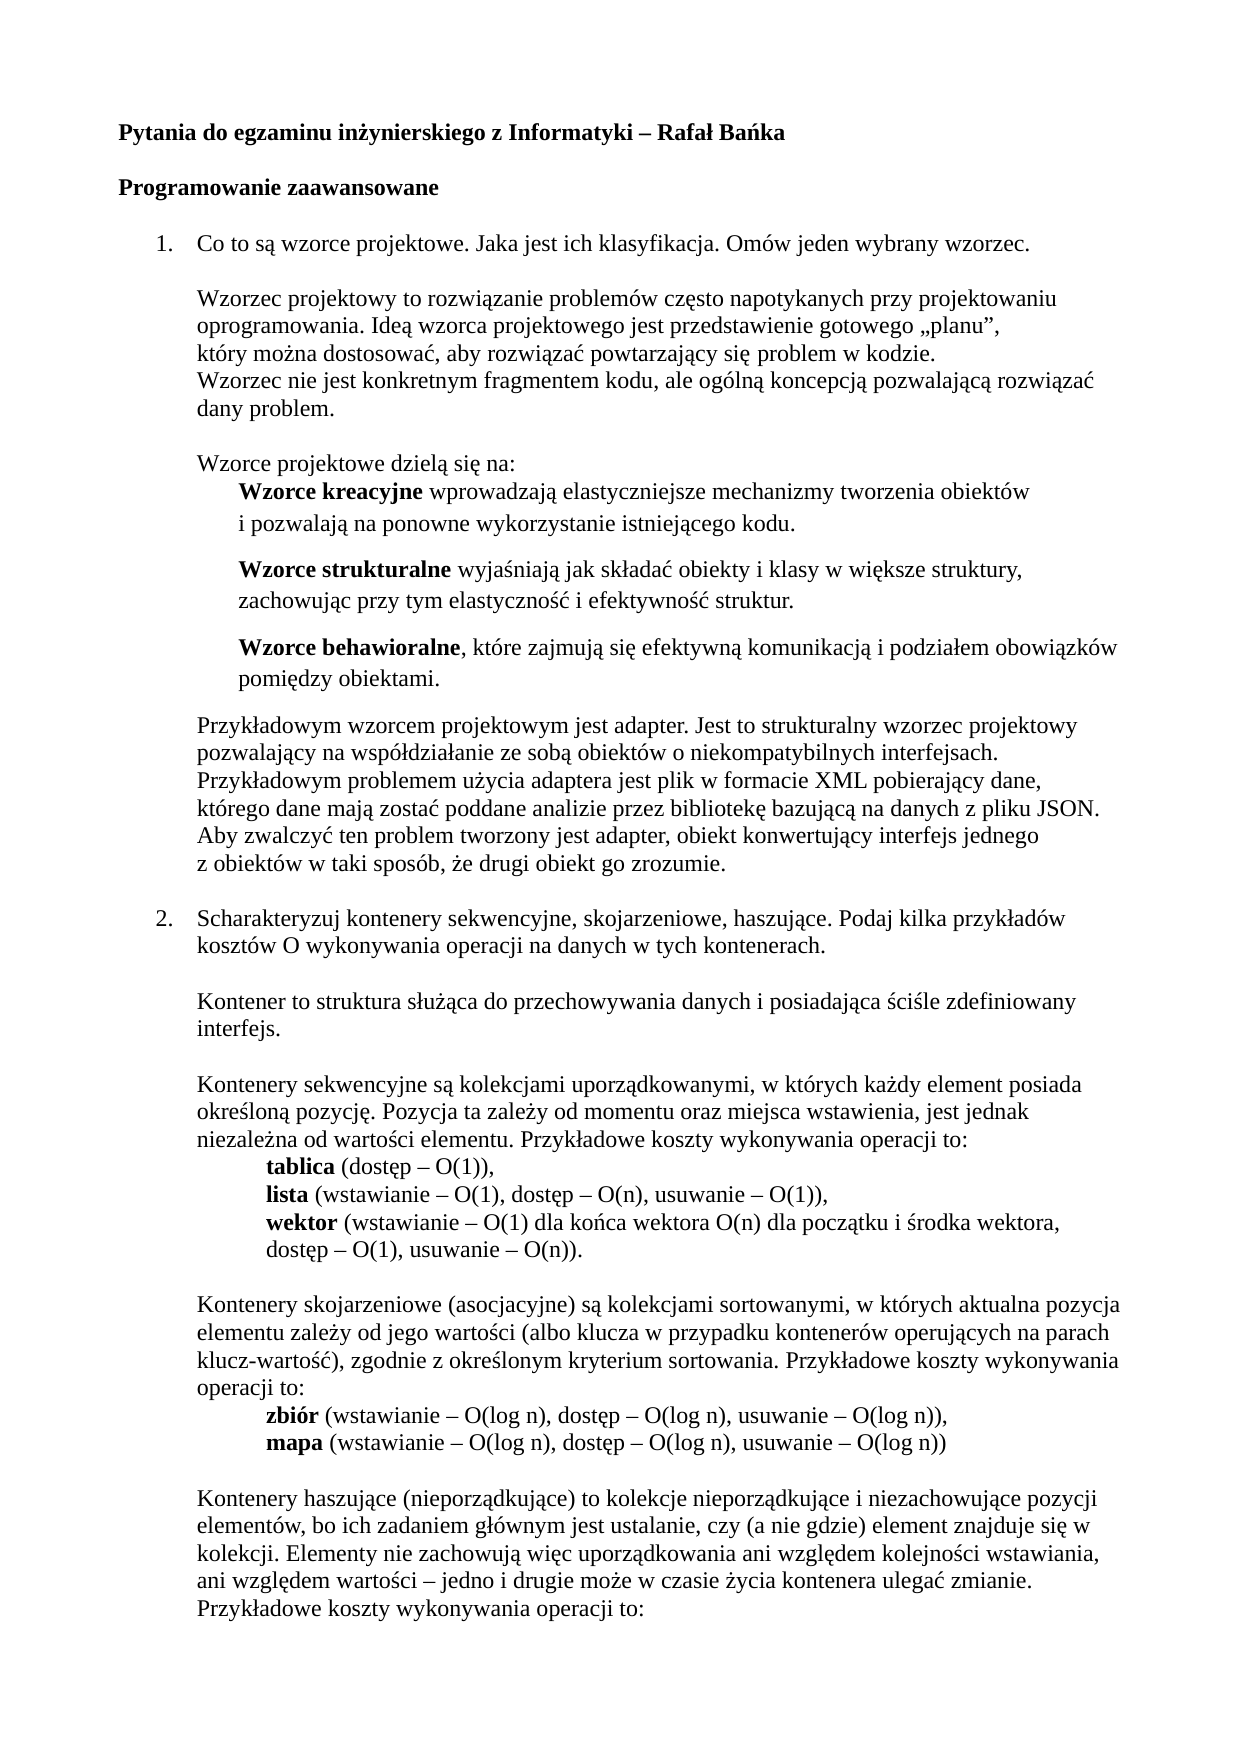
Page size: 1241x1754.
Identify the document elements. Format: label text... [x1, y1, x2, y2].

text Pytania do egzaminu inżynierskiego z Informatyki – Rafał Bańka [118, 118, 1122, 146]
list Wzorce behawioralne, które zajmują się efektywną komunikacją i podziałem obowiązków pomiędzy obiektami. [197, 633, 1122, 692]
list Co to są wzorce projektowe. Jaka jest ich klasyfikacja. Omów jeden wybrany wzorzec. [155, 228, 1122, 284]
text Programowanie zaawansowane [118, 173, 1122, 228]
list Wzorce strukturalne wyjaśniają jak składać obiekty i klasy w większe struktury, zachowując przy tym elastyczność i efektywność struktur. [197, 555, 1122, 614]
list Wzorce kreacyjne wprowadzają elastyczniejsze mechanizmy tworzenia obiektów i pozwalają na ponowne wykorzystanie istniejącego kodu. [197, 477, 1122, 536]
list Przykładowym wzorcem projektowym jest adapter. Jest to strukturalny wzorzec projektowy pozwalający na współdziałanie ze sobą obiektów o niekompatybilnych interfejsach. Przykładowym problemem użycia adaptera jest plik w formacie XML pobierający dane, którego dane mają zostać poddane analizie przez bibliotekę bazującą na danych z pliku JSON. Aby zwalczyć ten problem tworzony jest adapter, obiekt konwertujący interfejs jednego z obiektów w taki sposób, że drugi obiekt go zrozumie. [155, 711, 1122, 876]
list Scharakteryzuj kontenery sekwencyjne, skojarzeniowe, haszujące. Podaj kilka przykładów kosztów O wykonywania operacji na danych w tych kontenerach. Kontener to struktura służąca do przechowywania danych i posiadająca ściśle zdefiniowany interfejs. Kontenery sekwencyjne są kolekcjami uporządkowanymi, w których każdy element posiada określoną pozycję. Pozycja ta zależy od momentu oraz miejsca wstawienia, jest jednak niezależna od wartości elementu. Przykładowe koszty wykonywania operacji to: tablica (dostęp – O(1)), lista (wstawianie – O(1), dostęp – O(n), usuwanie – O(1)), wektor (wstawianie – O(1) dla końca wektora O(n) dla początku i środka wektora, dostęp – O(1), usuwanie – O(n)). Kontenery skojarzeniowe (asocjacyjne) są kolekcjami sortowanymi, w których aktualna pozycja elementu zależy od jego wartości (albo klucza w przypadku kontenerów operujących na parach klucz-wartość), zgodnie z określonym kryterium sortowania. Przykładowe koszty wykonywania operacji to: zbiór (wstawianie – O(log n), dostęp – O(log n), usuwanie – O(log n)), mapa (wstawianie – O(log n), dostęp – O(log n), usuwanie – O(log n)) Kontenery haszujące (nieporządkujące) to kolekcje nieporządkujące i niezachowujące pozycji elementów, bo ich zadaniem głównym jest ustalanie, czy (a nie gdzie) element znajduje się w kolekcji. Elementy nie zachowują więc uporządkowania ani względem kolejności wstawiania, ani względem wartości – jedno i drugie może w czasie życia kontenera ulegać zmianie. Przykładowe koszty wykonywania operacji to: [155, 904, 1122, 1622]
list Wzorzec projektowy to rozwiązanie problemów często napotykanych przy projektowaniu oprogramowania. Ideą wzorca projektowego jest przedstawienie gotowego „planu”, który można dostosować, aby rozwiązać powtarzający się problem w kodzie. Wzorzec nie jest konkretnym fragmentem kodu, ale ogólną koncepcją pozwalającą rozwiązać dany problem. Wzorce projektowe dzielą się na: [155, 284, 1122, 477]
